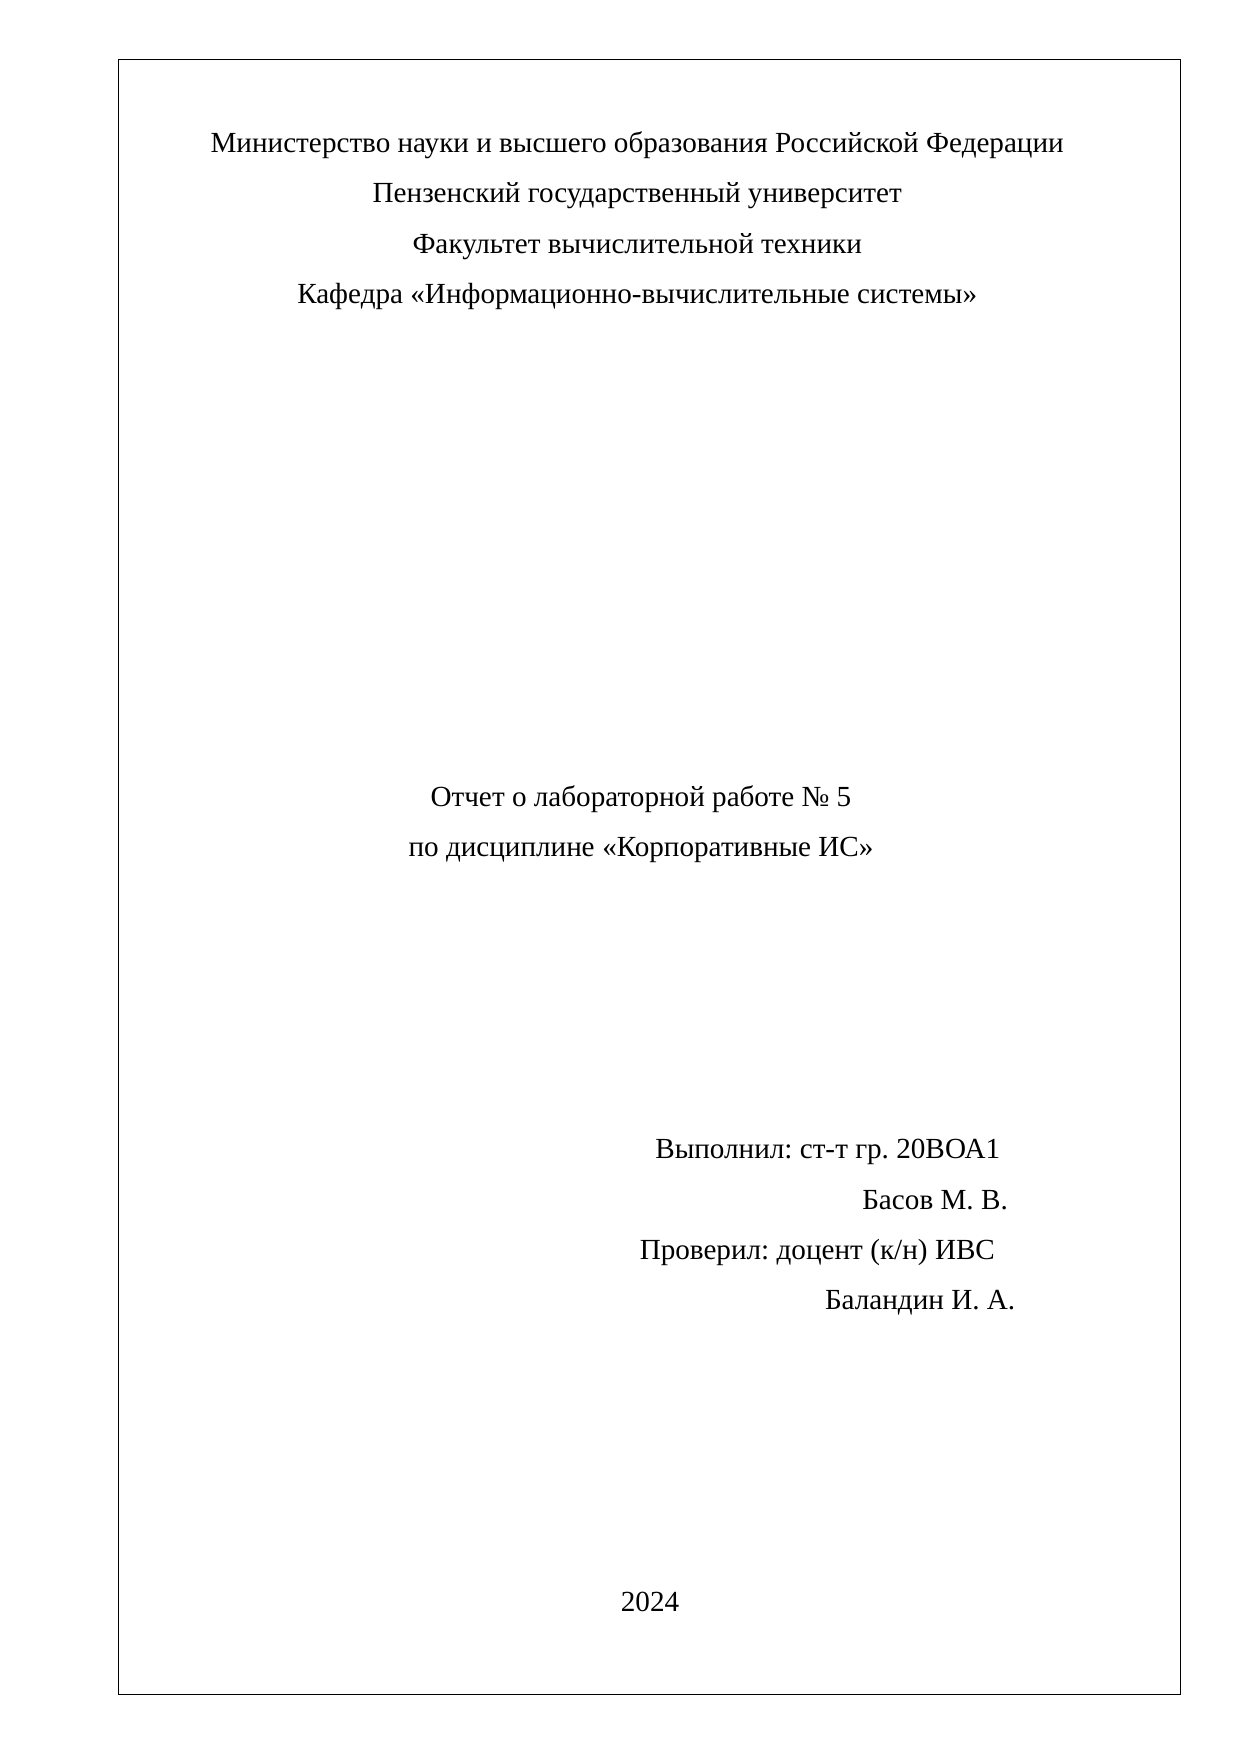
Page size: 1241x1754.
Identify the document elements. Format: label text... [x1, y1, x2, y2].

text Проверил: доцент (к/н) ИВС [119, 1232, 1165, 1266]
text Факультет вычислительной техники [119, 226, 1165, 259]
text Пензенский государственный университет [119, 176, 1165, 209]
text Кафедра «Информационно-вычислительные системы» [119, 276, 1165, 310]
text 2024 [134, 1584, 1165, 1618]
text по дисциплине «Корпоративные ИС» [119, 829, 1165, 863]
text Баландин И. А. [119, 1282, 1165, 1316]
text Министерство науки и высшего образования Российской Федерации [119, 125, 1165, 159]
text Басов М. В. [119, 1182, 1165, 1215]
text Отчет о лабораторной работе № 5 [119, 779, 1165, 813]
text Выполнил: ст-т гр. 20ВОА1 [119, 1131, 1165, 1165]
